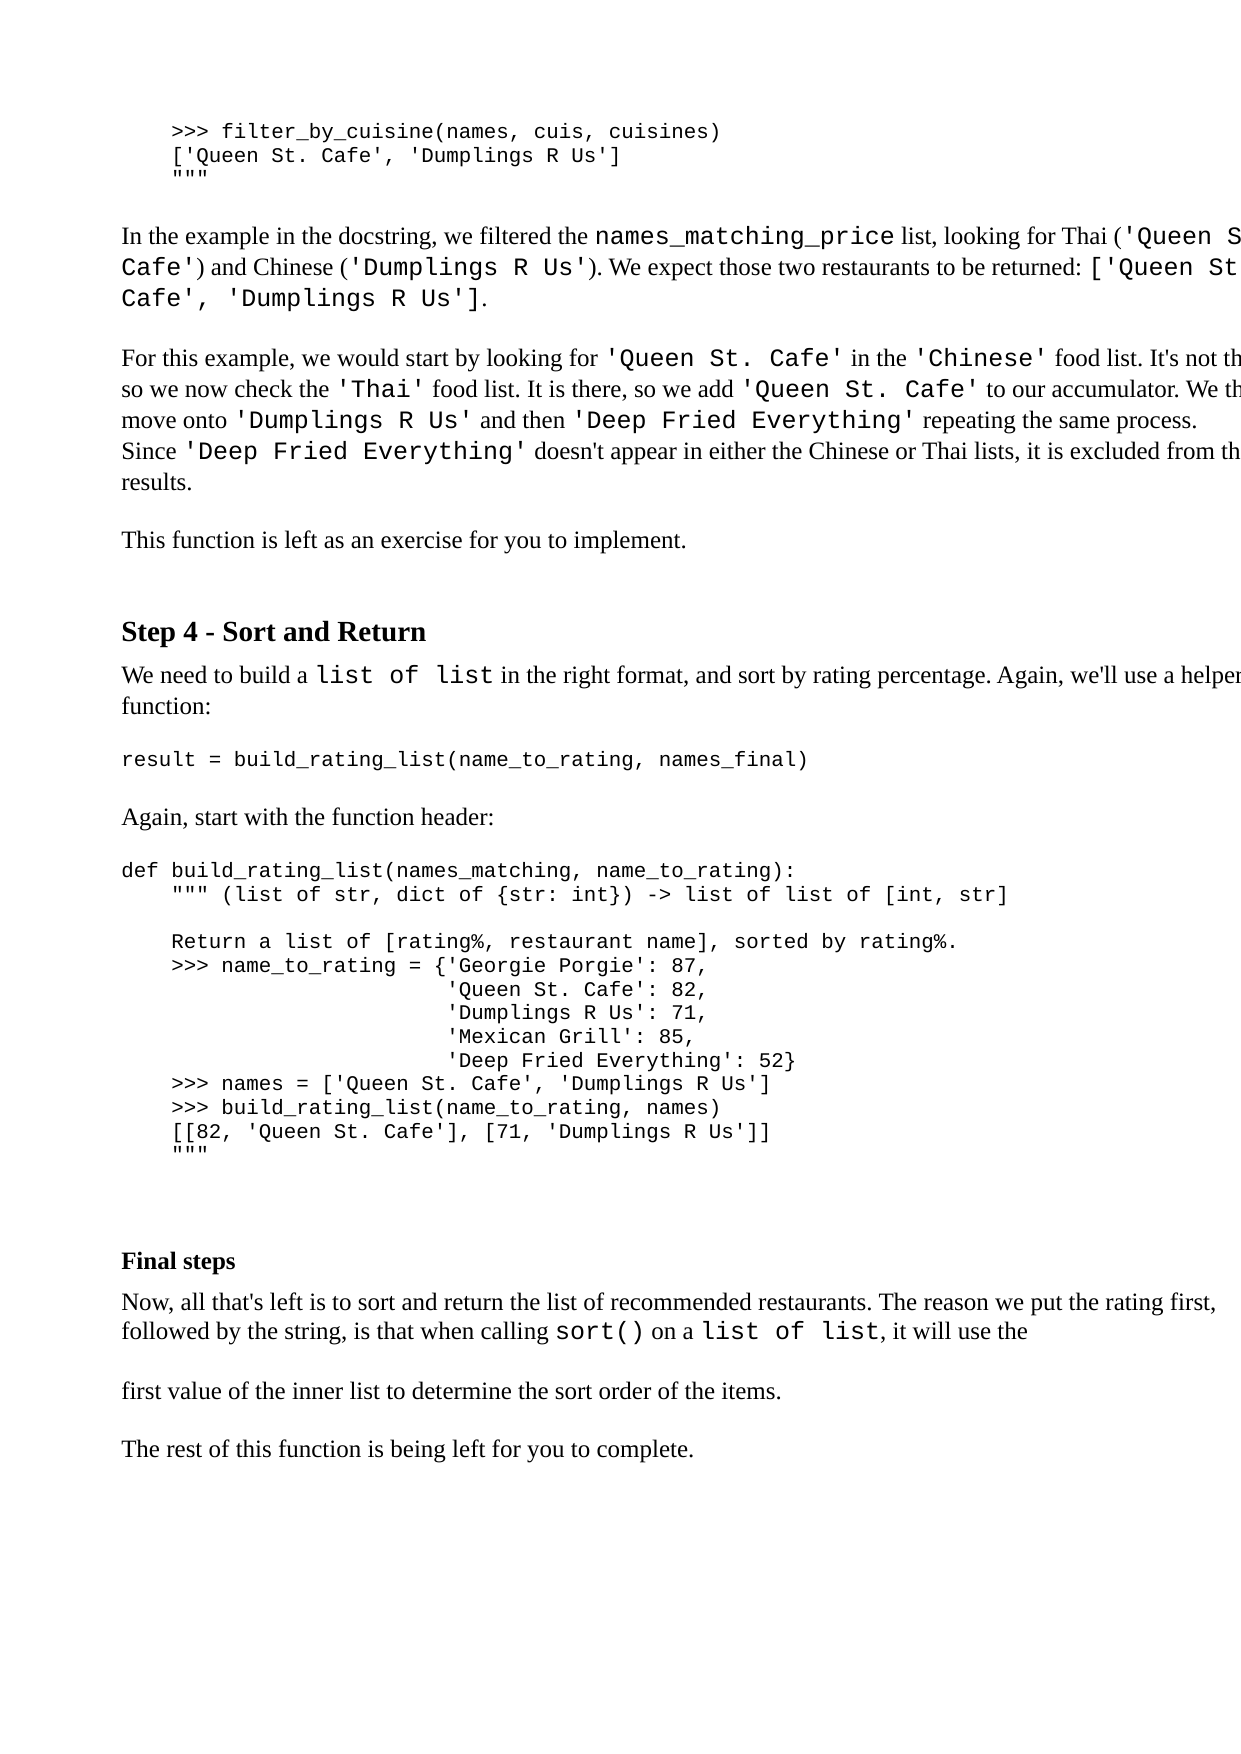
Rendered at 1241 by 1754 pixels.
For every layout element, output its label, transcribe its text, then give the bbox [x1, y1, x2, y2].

table_cell Step 4 - Sort and Return We need to build a list of list in the right format, and sort by rating percentage. Again, we'll use a helper function: result = build_rating_list(name_to_rating, names_final) Again, start with the function header: def build_rating_list(names_matching, name_to_rating): """ (list of str, dict of {str: int}) -> list of list of [int, str] Return a list of [rating%, restaurant name], sorted by rating%. >>> name_to_rating = {'Georgie Porgie': 87, 'Queen St. Cafe': 82, 'Dumplings R Us': 71, 'Mexican Grill': 85, 'Deep Fried Everything': 52} >>> names = ['Queen St. Cafe', 'Dumplings R Us'] >>> build_rating_list(name_to_rating, names) [[82, 'Queen St. Cafe'], [71, 'Dumplings R Us']] """ Final steps Now, all that's left is to sort and return the list of recommended restaurants. The reason we put the rating first, followed by the string, is that when calling sort() on a list of list, it will use the first value of the inner list to determine the sort order of the items. The rest of this function is being left for you to complete. [118, 586, 1240, 1496]
table_cell Step 3 - Filter by Cuisine We now need a new list of restaurants from the names_matching_price list that we just created that also serve the desired type of cuisine. We'll add a helper function filter_by_cuisine to return a list of all of the restaurants that are in the price range that serves one of the cuisines in the cuisines_list. names_final = filter_by_cuisine(names_matching_price, cuisine_to_names, and cuisines_list) Start by writing following the Function Design Recipe to write the function header: def filter_by_cuisine(names_matching_price, cuisine_to_names, cuisines_list): """ (list of str, dict of {str: list of str}, list of str) -> list of str Return a list of the restaurants in names_matching_price that serve at least one of the cuisines in cuisines_list according to cuisine_to_names. >>> names = ['Queen St. Cafe', 'Dumplings R Us', 'Deep Fried Everything'] >>> cuis = {'Canadian': ['Georgie Porgie'], 'Pub Food': ['Georgie Porgie', 'Deep Fried Everything'], 'Malaysian': ['Queen St. Cafe'], 'Thai': ['Queen St. Cafe'], 'Chinese: ['Dumplings R Us'], 'Mexican': ['Mexican Grill']} >>> cuisines = ['Chinese', 'Thai'] >>> filter_by_cuisine(names, cuis, cuisines) ['Queen St. Cafe', 'Dumplings R Us'] """ In the example in the docstring, we filtered the names_matching_price list, looking for Thai ('Queen St. Cafe') and Chinese ('Dumplings R Us'). We expect those two restaurants to be returned: ['Queen St. Cafe', 'Dumplings R Us']. For this example, we would start by looking for 'Queen St. Cafe' in the 'Chinese' food list. It's not there, so we now check the 'Thai' food list. It is there, so we add 'Queen St. Cafe' to our accumulator. We then move onto 'Dumplings R Us' and then 'Deep Fried Everything' repeating the same process. Since 'Deep Fried Everything' doesn't appear in either the Chinese or Thai lists, it is excluded from the results. This function is left as an exercise for you to implement. [118, 118, 1240, 586]
